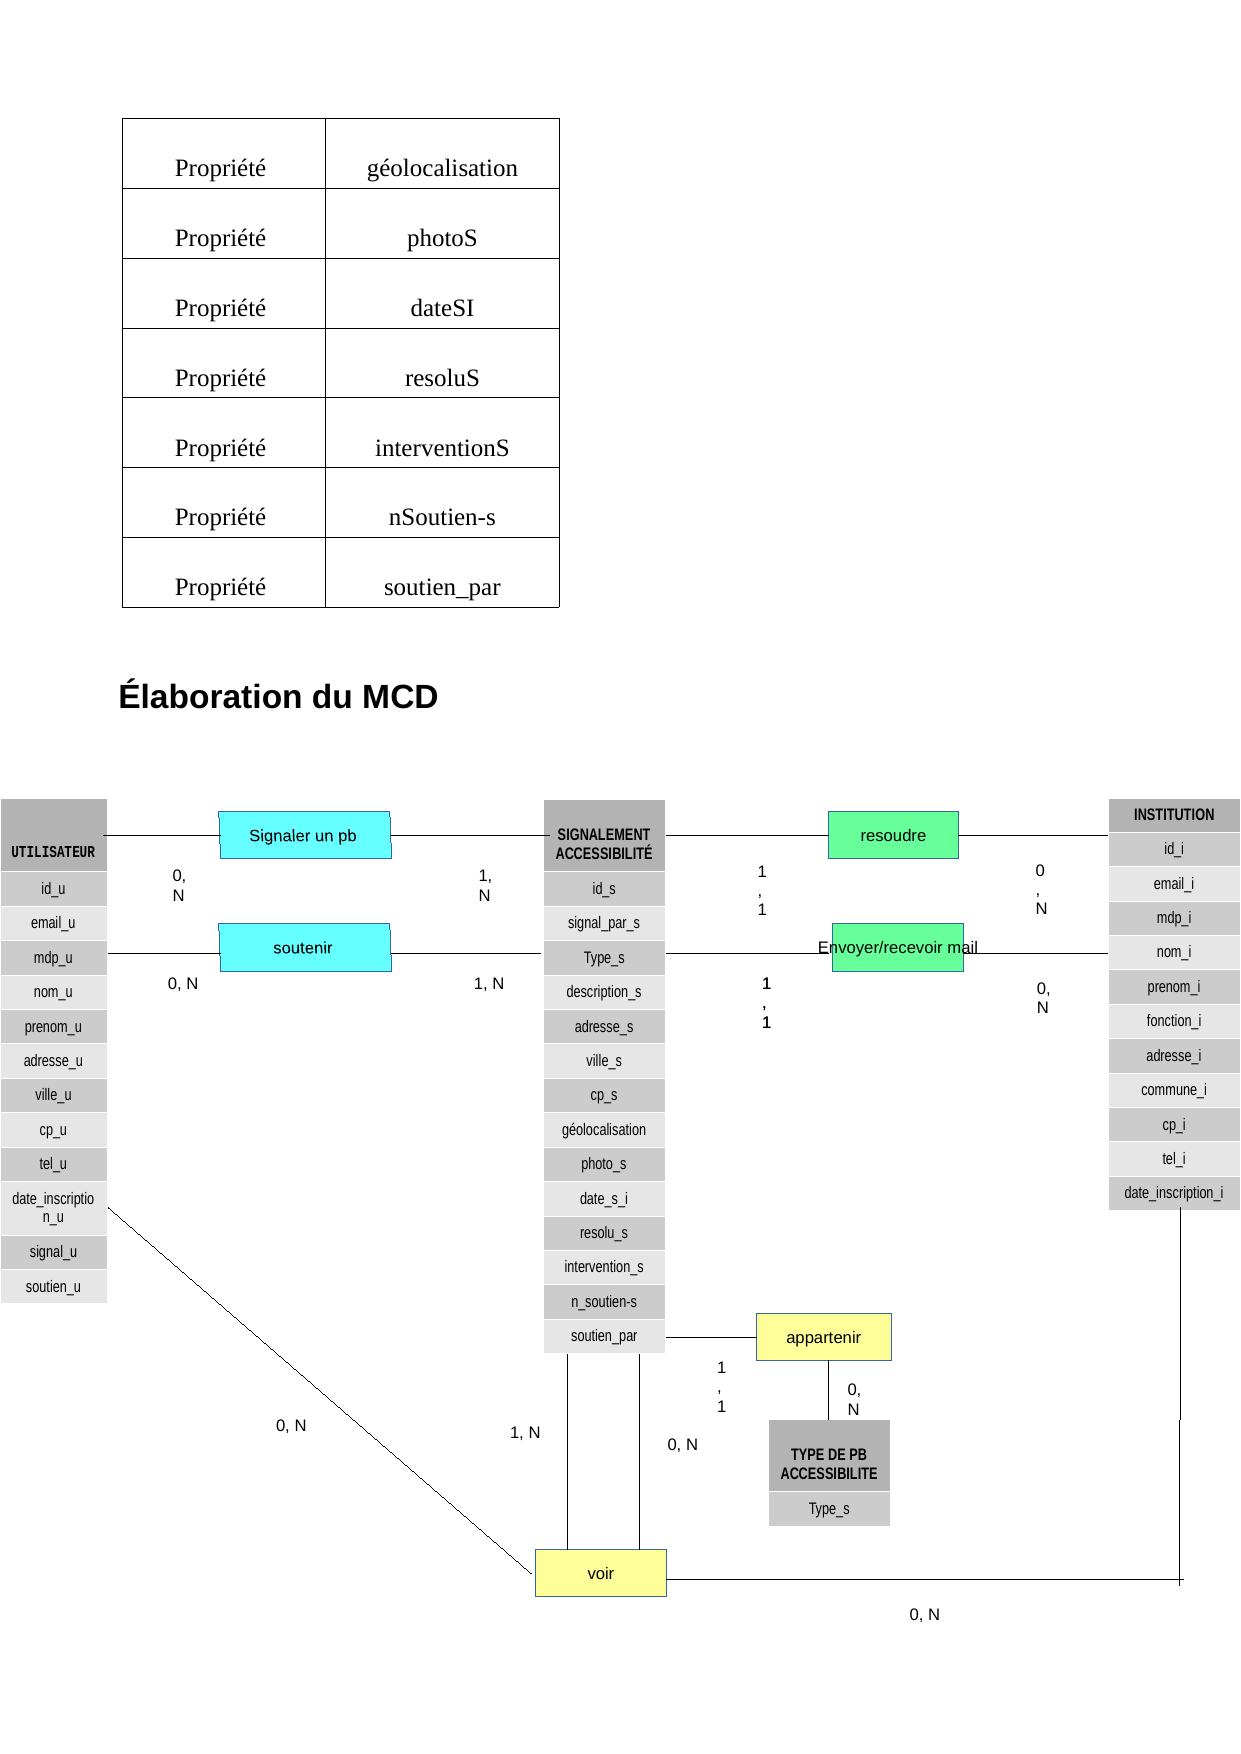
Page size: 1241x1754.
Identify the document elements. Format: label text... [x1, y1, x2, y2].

table_cell Propriété [123, 398, 325, 467]
subtitle Élaboration du MCD [118, 677, 1122, 715]
table_cell Propriété [123, 468, 325, 537]
table_cell resoluS [326, 329, 559, 397]
table_cell nSoutien-s [326, 468, 559, 537]
table_cell Propriété [123, 119, 325, 188]
table_cell Propriété [123, 329, 325, 397]
table_cell Propriété [123, 189, 325, 258]
table_cell dateSI [326, 259, 559, 327]
table_cell interventionS [326, 398, 559, 467]
table_cell Propriété [123, 538, 325, 607]
table_cell Propriété [123, 259, 325, 327]
table_cell géolocalisation [326, 119, 559, 188]
table_cell photoS [326, 189, 559, 258]
table_cell soutien_par [326, 538, 559, 607]
